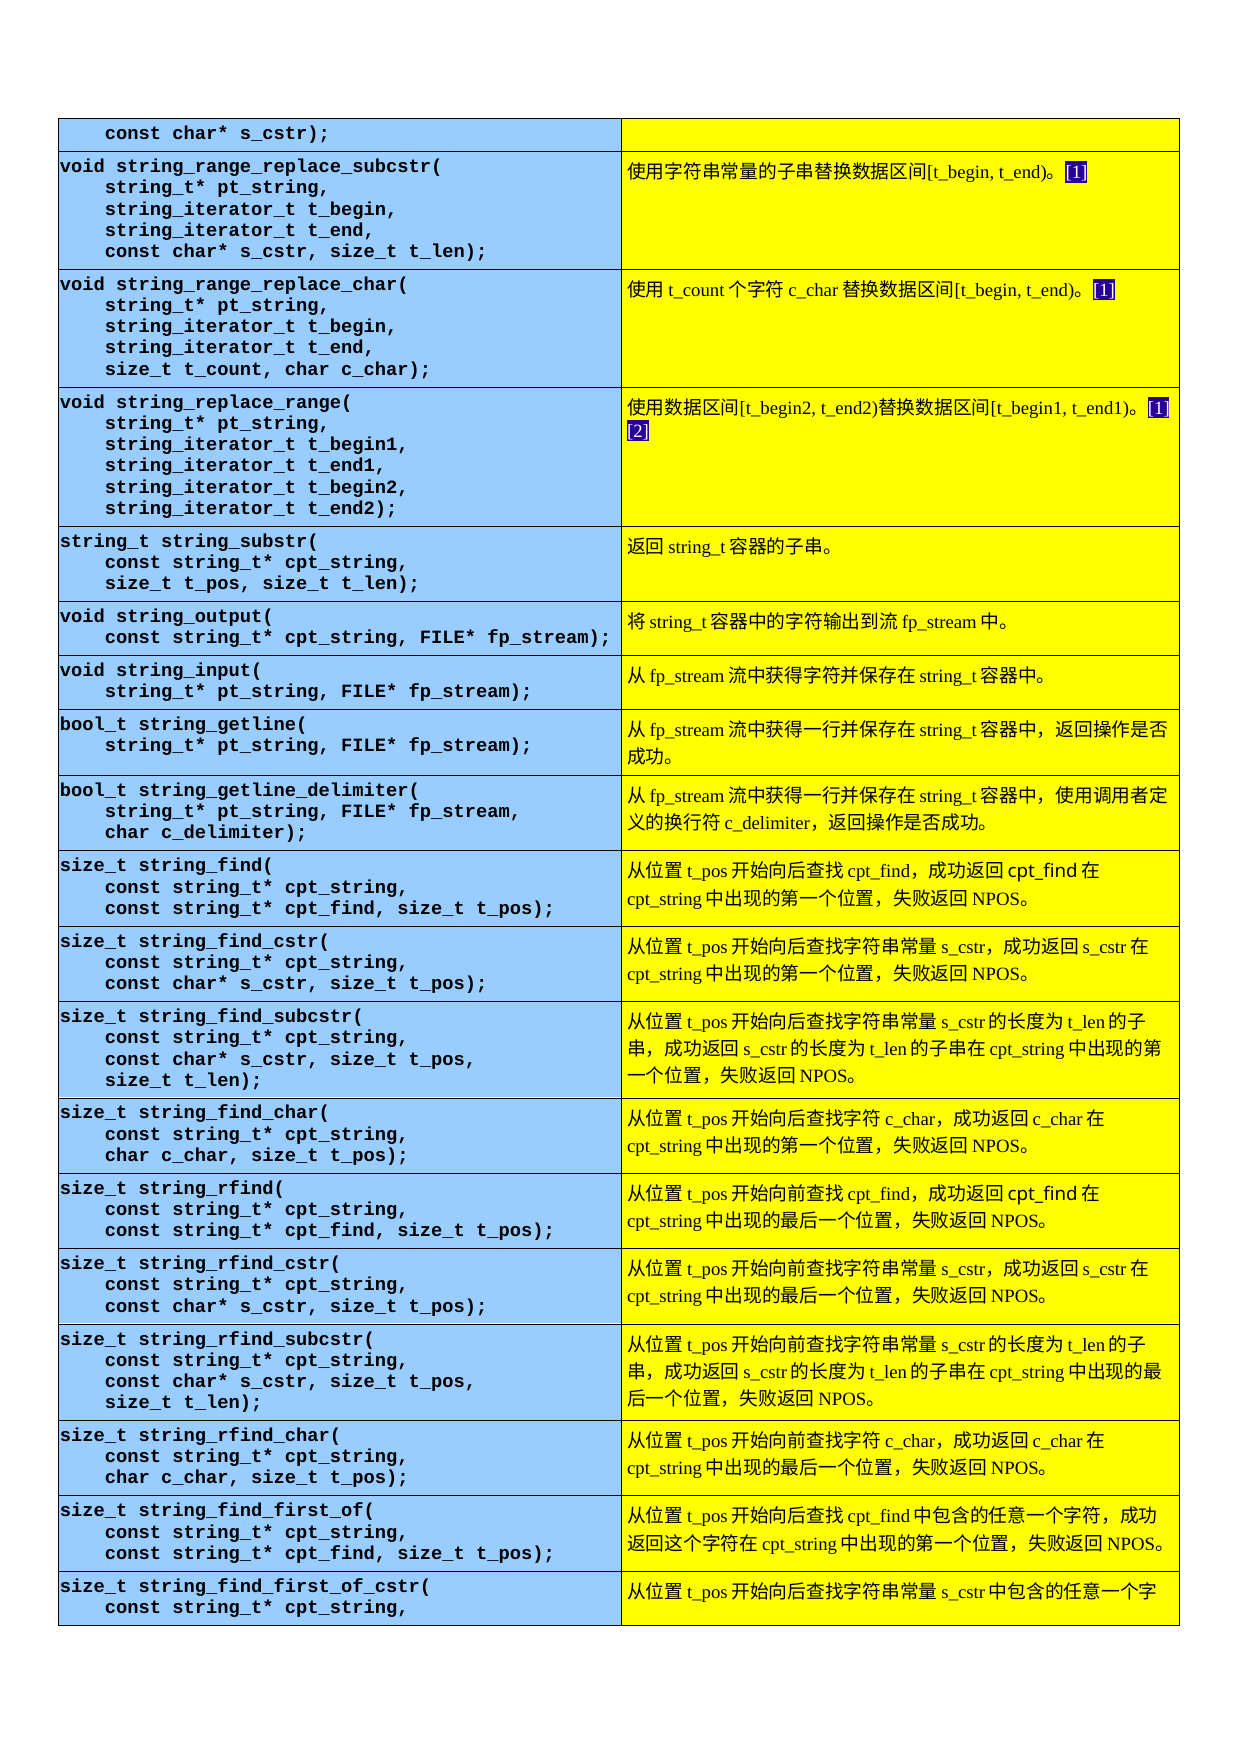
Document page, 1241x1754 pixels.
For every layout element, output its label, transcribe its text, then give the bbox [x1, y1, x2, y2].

table_cell 从fp_stream流中获得一行并保存在string_t容器中，返回操作是否成功。 [622, 710, 1179, 775]
table_cell void string_output( const string_t* cpt_string, FILE* fp_stream); [59, 602, 621, 655]
table_cell size_t string_rfind_cstr( const string_t* cpt_string, const char* s_cstr, size_t t_pos); [59, 1249, 621, 1323]
table_cell 从位置t_pos开始向后查找cpt_find中包含的任意一个字符，成功返回这个字符在cpt_string中出现的第一个位置，失败返回NPOS。 [622, 1496, 1179, 1571]
table_cell void string_input( string_t* pt_string, FILE* fp_stream); [59, 656, 621, 709]
table_cell 返回string_t容器的子串。 [622, 527, 1179, 601]
table_cell size_t string_rfind_char( const string_t* cpt_string, char c_char, size_t t_pos); [59, 1421, 621, 1495]
table_cell bool_t string_getline_delimiter( string_t* pt_string, FILE* fp_stream, char c_delimiter); [59, 776, 621, 850]
table_cell size_t string_rfind_subcstr( const string_t* cpt_string, const char* s_cstr, size_t t_pos, size_t t_len); [59, 1325, 621, 1420]
table_cell 将string_t容器中的字符输出到流fp_stream中。 [622, 602, 1179, 655]
table_cell 从位置t_pos开始向后查找字符c_char，成功返回c_char在cpt_string中出现的第一个位置，失败返回NPOS。 [622, 1099, 1179, 1173]
table_cell 使用数据区间[t_begin2, t_end2)替换数据区间[t_begin1, t_end1)。[1][2] [622, 388, 1179, 526]
table_cell 使用t_count个字符c_char替换数据区间[t_begin, t_end)。[1] [622, 270, 1179, 387]
table_cell void string_replace_range( string_t* pt_string, string_iterator_t t_begin1, string_iterator_t t_end1, string_iterator_t t_begin2, string_iterator_t t_end2); [59, 388, 621, 526]
table_cell 使用字符串常量的子串替换数据区间[t_begin, t_end)。[1] [622, 152, 1179, 269]
table_cell 从位置t_pos开始向前查找cpt_find，成功返回cpt_find在cpt_string中出现的最后一个位置，失败返回NPOS。 [622, 1174, 1179, 1248]
table_cell 从位置t_pos开始向后查找字符串常量s_cstr中包含的任意一个字 [622, 1572, 1179, 1625]
table_cell const char* s_cstr); [59, 119, 621, 151]
table_cell 从位置t_pos开始向后查找cpt_find，成功返回cpt_find在cpt_string中出现的第一个位置，失败返回NPOS。 [622, 851, 1179, 926]
table_cell bool_t string_getline( string_t* pt_string, FILE* fp_stream); [59, 710, 621, 775]
table_cell [622, 119, 1179, 151]
table_cell 从位置t_pos开始向前查找字符c_char，成功返回c_char在cpt_string中出现的最后一个位置，失败返回NPOS。 [622, 1421, 1179, 1495]
table_cell size_t string_find_cstr( const string_t* cpt_string, const char* s_cstr, size_t t_pos); [59, 927, 621, 1001]
table_cell size_t string_find( const string_t* cpt_string, const string_t* cpt_find, size_t t_pos); [59, 851, 621, 926]
table_cell size_t string_find_first_of_cstr( const string_t* cpt_string, [59, 1572, 621, 1625]
table_cell 从fp_stream流中获得一行并保存在string_t容器中，使用调用者定义的换行符c_delimiter，返回操作是否成功。 [622, 776, 1179, 850]
table_cell size_t string_find_subcstr( const string_t* cpt_string, const char* s_cstr, size_t t_pos, size_t t_len); [59, 1002, 621, 1097]
table_cell 从位置t_pos开始向后查找字符串常量s_cstr的长度为t_len的子串，成功返回s_cstr的长度为t_len的子串在cpt_string中出现的第一个位置，失败返回NPOS。 [622, 1002, 1179, 1097]
table_cell void string_range_replace_subcstr( string_t* pt_string, string_iterator_t t_begin, string_iterator_t t_end, const char* s_cstr, size_t t_len); [59, 152, 621, 269]
table_cell size_t string_find_char( const string_t* cpt_string, char c_char, size_t t_pos); [59, 1099, 621, 1173]
table_cell 从fp_stream流中获得字符并保存在string_t容器中。 [622, 656, 1179, 709]
table_cell void string_range_replace_char( string_t* pt_string, string_iterator_t t_begin, string_iterator_t t_end, size_t t_count, char c_char); [59, 270, 621, 387]
table_cell size_t string_rfind( const string_t* cpt_string, const string_t* cpt_find, size_t t_pos); [59, 1174, 621, 1248]
table_cell 从位置t_pos开始向前查找字符串常量s_cstr，成功返回s_cstr在cpt_string中出现的最后一个位置，失败返回NPOS。 [622, 1249, 1179, 1323]
table_cell size_t string_find_first_of( const string_t* cpt_string, const string_t* cpt_find, size_t t_pos); [59, 1496, 621, 1571]
table_cell 从位置t_pos开始向后查找字符串常量s_cstr，成功返回s_cstr在cpt_string中出现的第一个位置，失败返回NPOS。 [622, 927, 1179, 1001]
table_cell 从位置t_pos开始向前查找字符串常量s_cstr的长度为t_len的子串，成功返回s_cstr的长度为t_len的子串在cpt_string中出现的最后一个位置，失败返回NPOS。 [622, 1325, 1179, 1420]
table_cell string_t string_substr( const string_t* cpt_string, size_t t_pos, size_t t_len); [59, 527, 621, 601]
